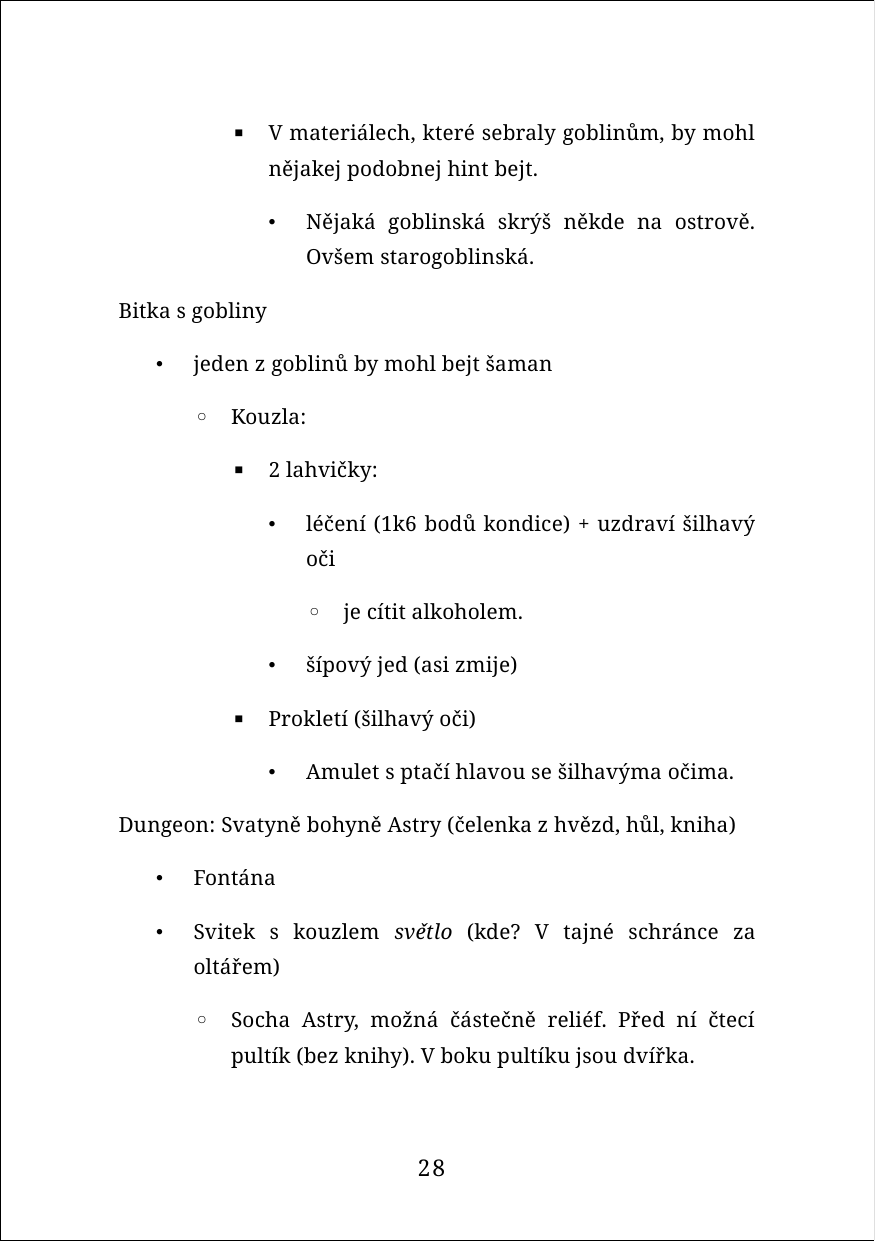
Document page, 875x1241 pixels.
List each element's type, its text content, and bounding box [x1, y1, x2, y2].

list Svitek s kouzlem světlo (kde? V tajné schránce za oltářem) [156, 917, 756, 981]
list je cítit alkoholem. [306, 597, 756, 626]
text Bitka s gobliny [118, 296, 756, 324]
list Fontána [156, 863, 756, 892]
list šípový jed (asi zmije) [268, 651, 756, 679]
text Dungeon: Svatyně bohyně Astry (čelenka z hvězd, hůl, kniha) [118, 810, 756, 839]
list Kouzla: [193, 402, 756, 431]
list Amulet s ptačí hlavou se šilhavýma očima. [268, 757, 756, 786]
list Socha Astry, možná částečně reliéf. Před ní čtecí pultík (bez knihy). V boku pultíku jsou dvířka. [193, 1006, 756, 1069]
list léčení (1k6 bodů kondice) + uzdraví šilhavý oči [268, 509, 756, 573]
list Nějaká goblinská skrýš někde na ostrově. Ovšem starogoblinská. [268, 207, 756, 271]
list Prokletí (šilhavý oči) [231, 704, 756, 732]
list V materiálech, které sebraly goblinům, by mohl nějakej podobnej hint bejt. [231, 118, 756, 182]
list jeden z goblinů by mohl bejt šaman [156, 349, 756, 377]
list 2 lahvičky: [231, 455, 756, 484]
